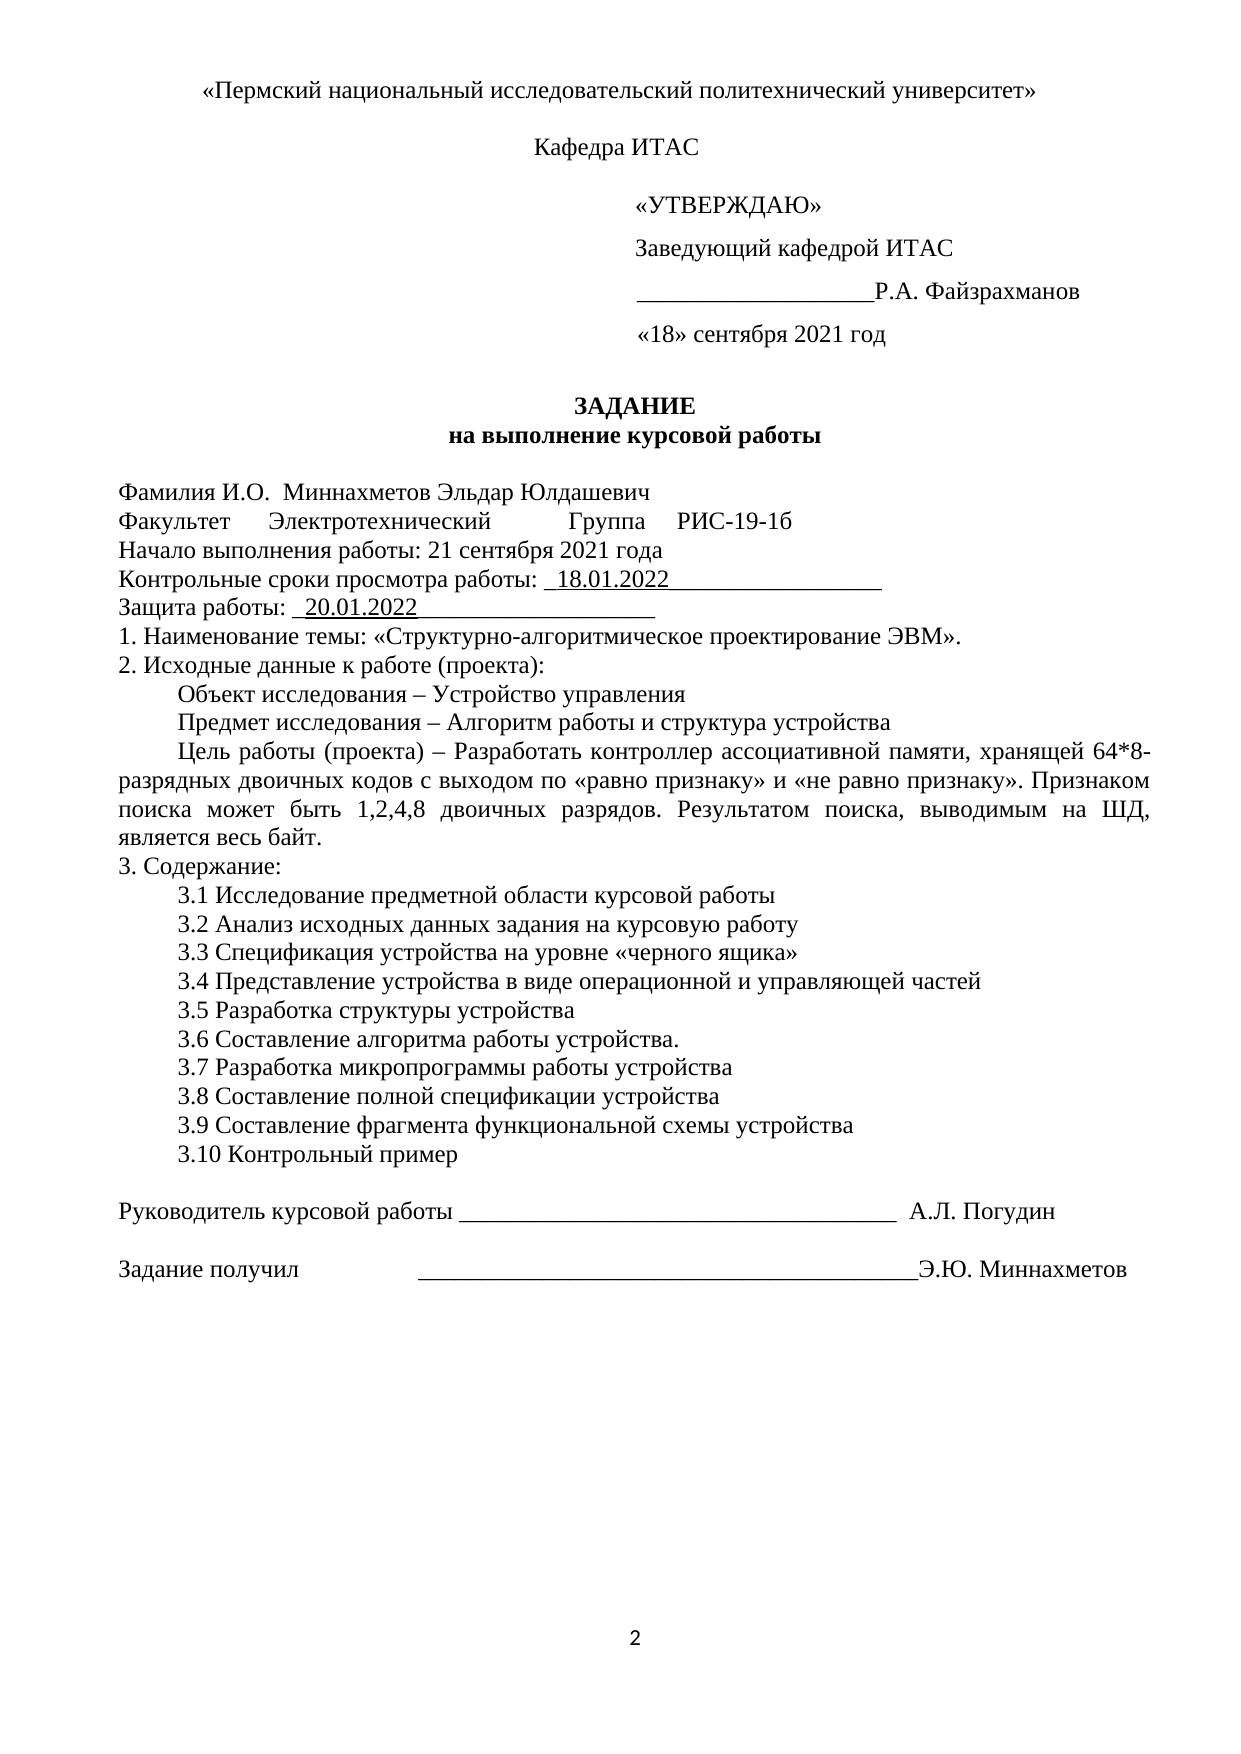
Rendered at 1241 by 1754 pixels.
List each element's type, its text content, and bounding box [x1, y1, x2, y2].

text 3.2 Анализ исходных данных задания на курсовую работу [118, 909, 1152, 937]
text Защита работы: _20.01.2022___________________ [118, 592, 1152, 621]
text Факультет Электротехнический Группа РИС-19-1б [118, 506, 1152, 535]
text 3.8 Составление полной спецификации устройства [118, 1081, 1152, 1110]
text «18» сентября 2021 год [118, 319, 1152, 348]
text Цель работы (проекта) – Разработать контроллер ассоциативной памяти, хранящей 64*8- разрядных двоичных кодов с выходом по «равно признаку» и «не равно признаку». Признаком поиска может быть 1,2,4,8 двоичных разрядов. Результатом поиска, выводимым на ШД, является весь байт. [118, 736, 1152, 851]
text 3.6 Составление алгоритма работы устройства. [118, 1024, 1152, 1052]
text Начало выполнения работы: 21 сентября 2021 года [118, 535, 1152, 564]
text «УТВЕРЖДАЮ» Заведующий кафедрой ИТАС [635, 190, 1152, 262]
text 3.5 Разработка структуры устройства [118, 995, 1152, 1024]
text Задание получил ________________________________________Э.Ю. Миннахметов [118, 1254, 1152, 1282]
text ___________________Р.А. Файзрахманов [118, 276, 1152, 305]
text Предмет исследования – Алгоритм работы и структура устройства [118, 707, 1152, 736]
text 3. Содержание: [118, 851, 1152, 880]
text 3.9 Составление фрагмента функциональной схемы устройства [118, 1110, 1152, 1139]
text 2. Исходные данные к работе (проекта): [118, 650, 1152, 679]
text ЗАДАНИЕ [118, 391, 1152, 420]
text 3.3 Спецификация устройства на уровне «черного ящика» [118, 937, 1152, 966]
text Объект исследования – Устройство управления [118, 679, 1152, 707]
text 3.7 Разработка микропрограммы работы устройства [118, 1052, 1152, 1081]
text Кафедра ИТАС [118, 132, 1114, 161]
text 1. Наименование темы: «Структурно-алгоритмическое проектирование ЭВМ». [118, 621, 1152, 650]
text на выполнение курсовой работы [118, 420, 1152, 449]
text 3.10 Контрольный пример [118, 1139, 1152, 1167]
text «Пермский национальный исследовательский политехнический университет» [118, 75, 1114, 104]
text 3.1 Исследование предметной области курсовой работы [118, 880, 1152, 909]
text Контрольные сроки просмотра работы: _18.01.2022_________________ [118, 564, 1152, 592]
text 3.4 Представление устройства в виде операционной и управляющей частей [118, 966, 1152, 995]
text Фамилия И.О. Миннахметов Эльдар Юлдашевич [118, 477, 1152, 506]
text Руководитель курсовой работы ___________________________________ А.Л. Погудин [118, 1196, 1152, 1225]
